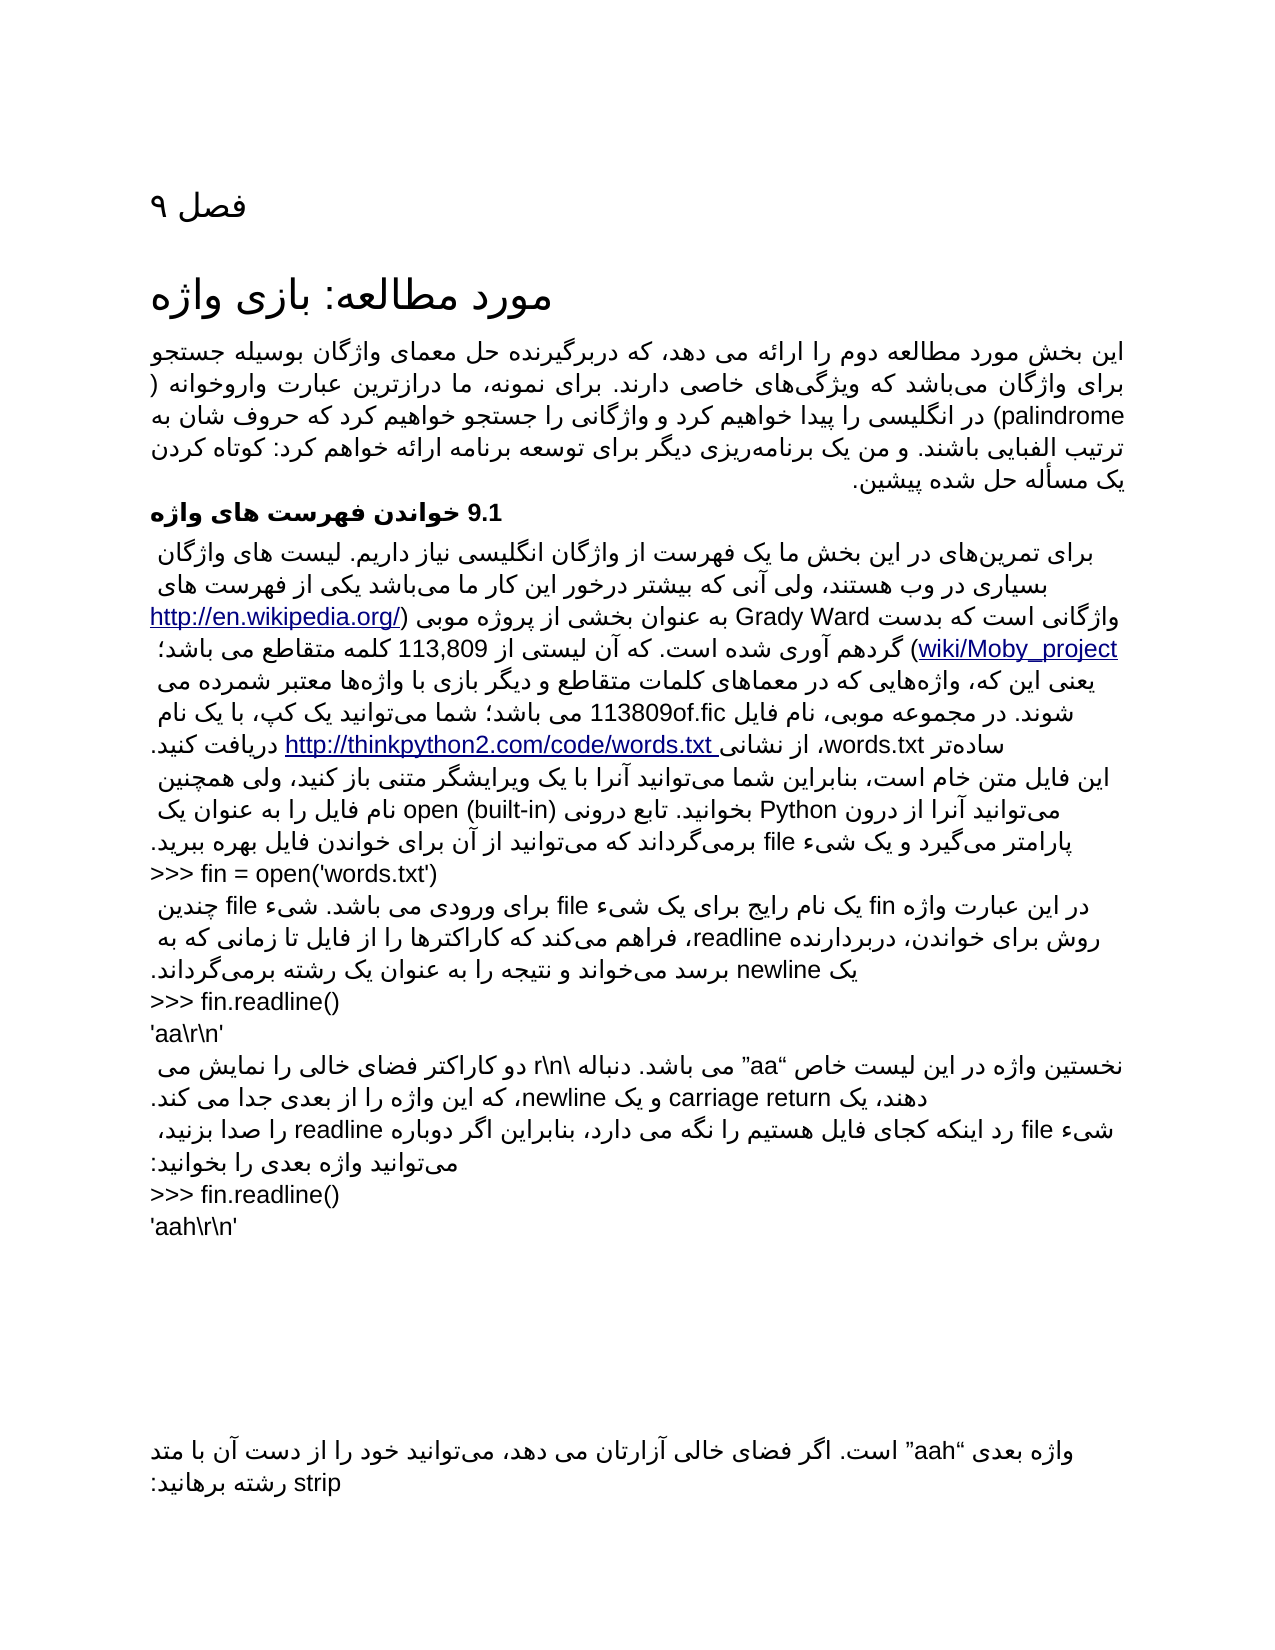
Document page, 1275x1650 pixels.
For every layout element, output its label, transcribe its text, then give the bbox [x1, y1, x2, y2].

text نخستین واژه در این لیست خاص “aa” می باشد. دنباله \r\n دو کاراکتر فضای خالی را نمایش می دهند، یک carriage return و یک newline، که این واژه را از بعدی جدا می کند. [150, 1052, 1125, 1112]
text واژه بعدی “aah” است. اگر فضای خالی آزارتان می دهد، می‌توانید خود را از دست آن با متد strip رشته برهانید: [150, 1437, 1125, 1497]
subtitle فصل ۹ [150, 187, 1125, 225]
text 'aah\r\n' [150, 1213, 1125, 1241]
text >>> fin.readline() [150, 1181, 1125, 1208]
text 'aa\r\n' [150, 1020, 1125, 1048]
text شیء file رد اینکه کجای فایل هستیم را نگه می دارد، بنابراین اگر دوباره readline را صدا بزنید، می‌توانید واژه بعدی را بخوانید: [150, 1116, 1125, 1176]
text >>> fin = open('words.txt') [150, 860, 1125, 888]
subtitle 9.1 خواندن فهرست های واژه [150, 498, 1125, 526]
text در این عبارت واژه fin یک نام رایج برای یک شیء file برای ورودی می باشد. شیء file چندین روش برای خواندن، دربردارنده readline، فراهم می‌کند که کاراکترها را از فایل تا زمانی که به یک newline برسد می‌خواند و نتیجه را به عنوان یک رشته بر‌می‌گرداند. [150, 892, 1125, 984]
text این فایل متن خام است، بنابراین شما می‌توانید آنرا با یک ویرایشگر متنی باز کنید، ولی همچنین می‌توانید آنرا از درون Python بخوانید. تابع درونی (built-in) open نام فایل را به عنوان یک پارامتر می‌گیرد و یک شیء file بر‌می‌گرداند که می‌توانید از آن برای خواندن فایل بهره ببرید. [150, 763, 1125, 856]
subtitle مورد مطالعه: بازی واژه [150, 272, 1125, 318]
text این بخش مورد مطالعه دوم را ارائه می دهد، که دربرگیرنده حل معمای واژگان بوسیله جستجو برای واژگان می‌باشد که ویژگی‌های خاصی دارند. برای نمونه، ما درازترین عبارت واروخوانه (palindrome) در انگلیسی را پیدا خواهیم کرد و واژگانی را جستجو خواهیم کرد که حروف شان به ترتیب الفبایی باشند. و من یک برنامه‌ریزی دیگر برای توسعه برنامه ارائه خواهم کرد: کوتاه کردن یک مسأله حل شده پیشین. [150, 338, 1125, 494]
text برای تمرین‌های در این بخش ما یک فهرست از واژگان انگلیسی نیاز داریم. لیست های واژگان بسیاری در وب هستند، ولی آنی که بیشتر درخور این کار ما می‌باشد یکی از فهرست های واژگانی است که بدست Grady Ward به عنوان بخشی از پروژه موبی (http://en.wikipedia.org/wiki/Moby_project) گردهم آوری شده است. که آن لیستی از 113,809 کلمه متقاطع می باشد؛ یعنی این که، واژه‌هایی که در معماهای کلمات متقاطع و دیگر بازی با واژه‌ها معتبر شمرده می شوند. در مجموعه موبی، نام فایل 113809of.fic می باشد؛ شما می‌توانید یک کپ، با یک نام ساده‌تر words.txt، از نشانی http://thinkpython2.com/code/words.txt دریافت کنید. [150, 539, 1125, 759]
text >>> fin.readline() [150, 988, 1125, 1016]
